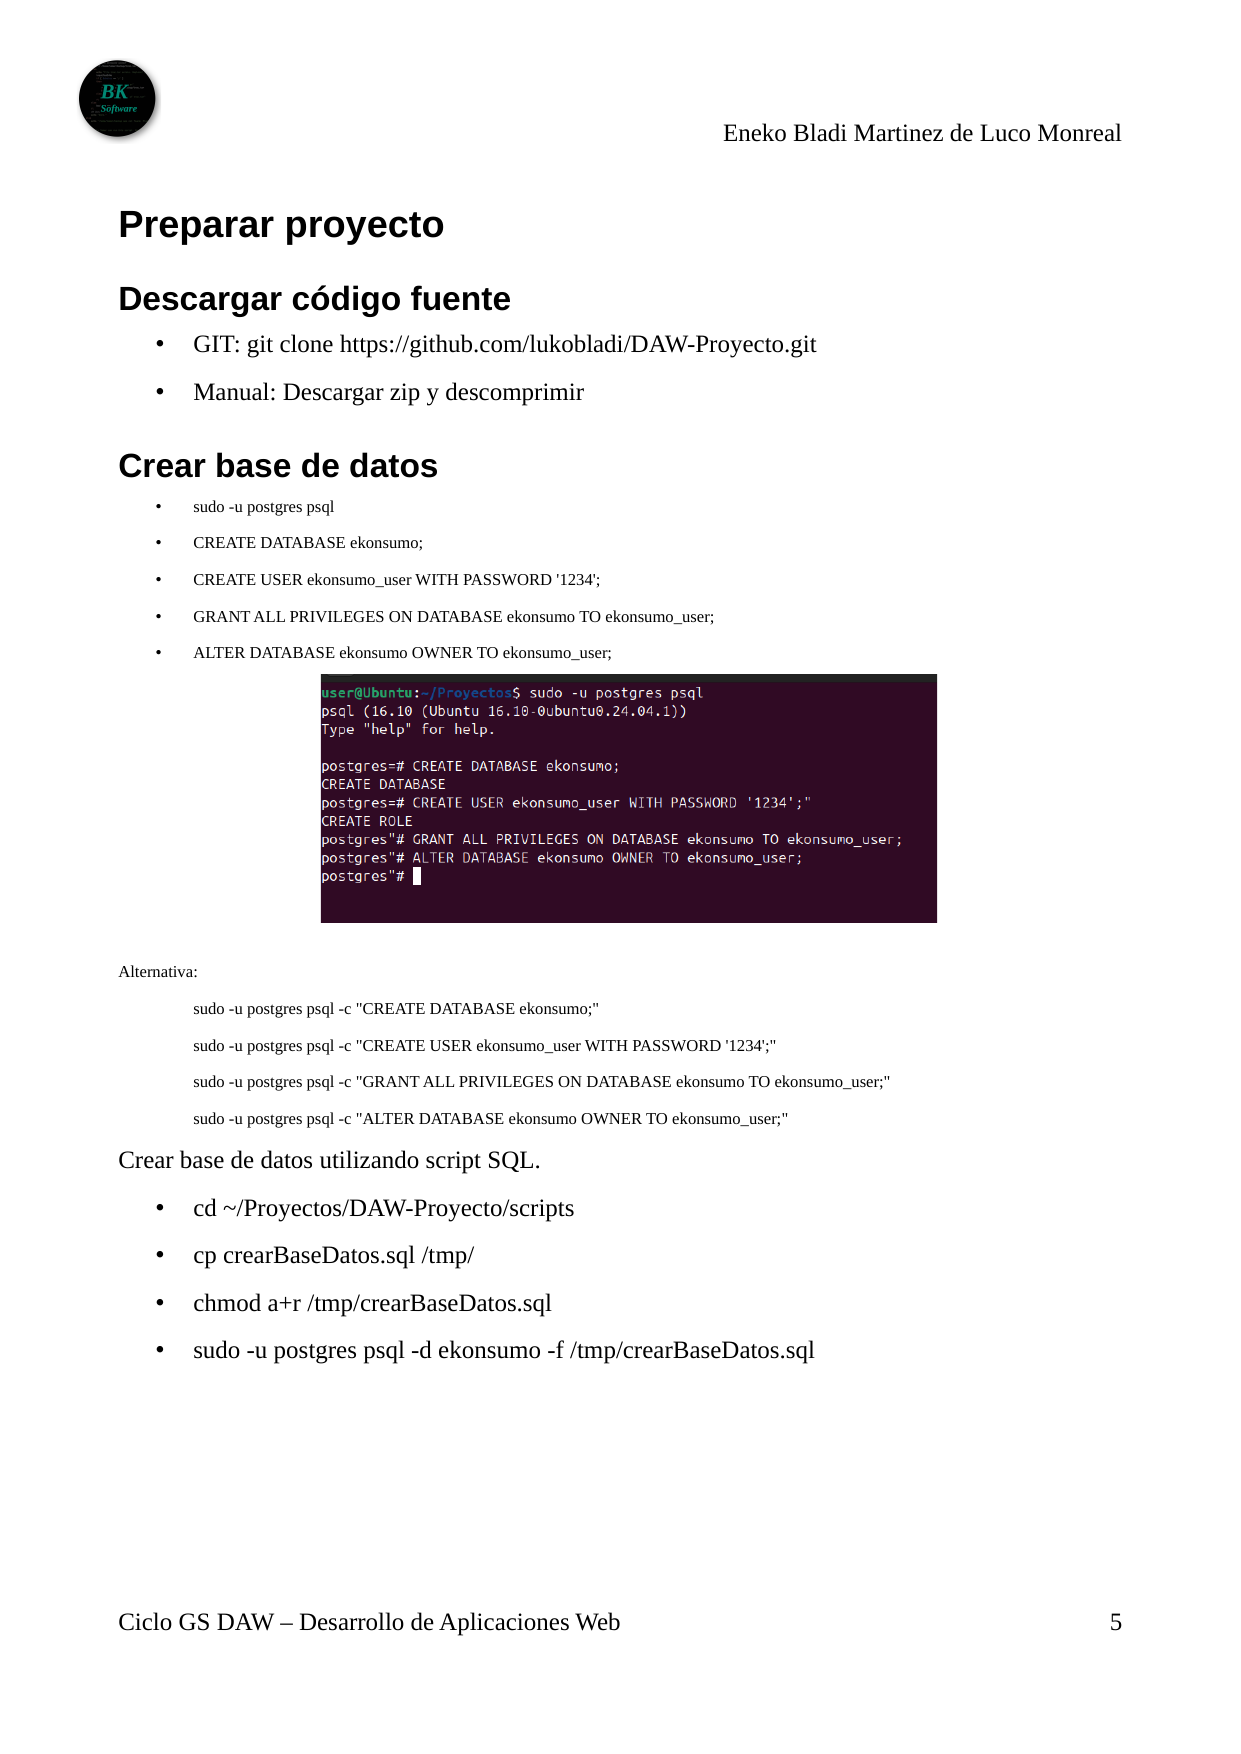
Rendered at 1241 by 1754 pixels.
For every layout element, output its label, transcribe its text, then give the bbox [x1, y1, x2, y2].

text Crear base de datos utilizando script SQL. [118, 1145, 1122, 1174]
list chmod a+r /tmp/crearBaseDatos.sql [156, 1288, 1122, 1317]
list sudo -u postgres psql -c "GRANT ALL PRIVILEGES ON DATABASE ekonsumo TO ekonsumo_user;" [156, 1072, 1122, 1091]
subtitle Crear base de datos [118, 446, 1122, 484]
list sudo -u postgres psql -c "CREATE DATABASE ekonsumo;" [156, 999, 1122, 1018]
list GIT: git clone https://github.com/lukobladi/DAW-Proyecto.git [156, 329, 1122, 358]
list sudo -u postgres psql [156, 497, 1122, 516]
subtitle Preparar proyecto [118, 201, 1122, 245]
picture [320, 674, 938, 923]
list CREATE USER ekonsumo_user WITH PASSWORD '1234'; [156, 570, 1122, 589]
list sudo -u postgres psql -d ekonsumo -f /tmp/crearBaseDatos.sql [156, 1336, 1122, 1364]
list cd ~/Proyectos/DAW-Proyecto/scripts [156, 1193, 1122, 1221]
list sudo -u postgres psql -c "CREATE USER ekonsumo_user WITH PASSWORD '1234';" [156, 1035, 1122, 1054]
list GRANT ALL PRIVILEGES ON DATABASE ekonsumo TO ekonsumo_user; [156, 607, 1122, 626]
list sudo -u postgres psql -c "ALTER DATABASE ekonsumo OWNER TO ekonsumo_user;" [156, 1108, 1122, 1128]
list Manual: Descargar zip y descomprimir [156, 377, 1122, 406]
subtitle Descargar código fuente [118, 278, 1122, 317]
picture [76, 58, 162, 144]
list ALTER DATABASE ekonsumo OWNER TO ekonsumo_user; [156, 643, 1122, 663]
list CREATE DATABASE ekonsumo; [156, 533, 1122, 553]
list cp crearBaseDatos.sql /tmp/ [156, 1240, 1122, 1269]
text Alternativa: [118, 962, 1122, 981]
